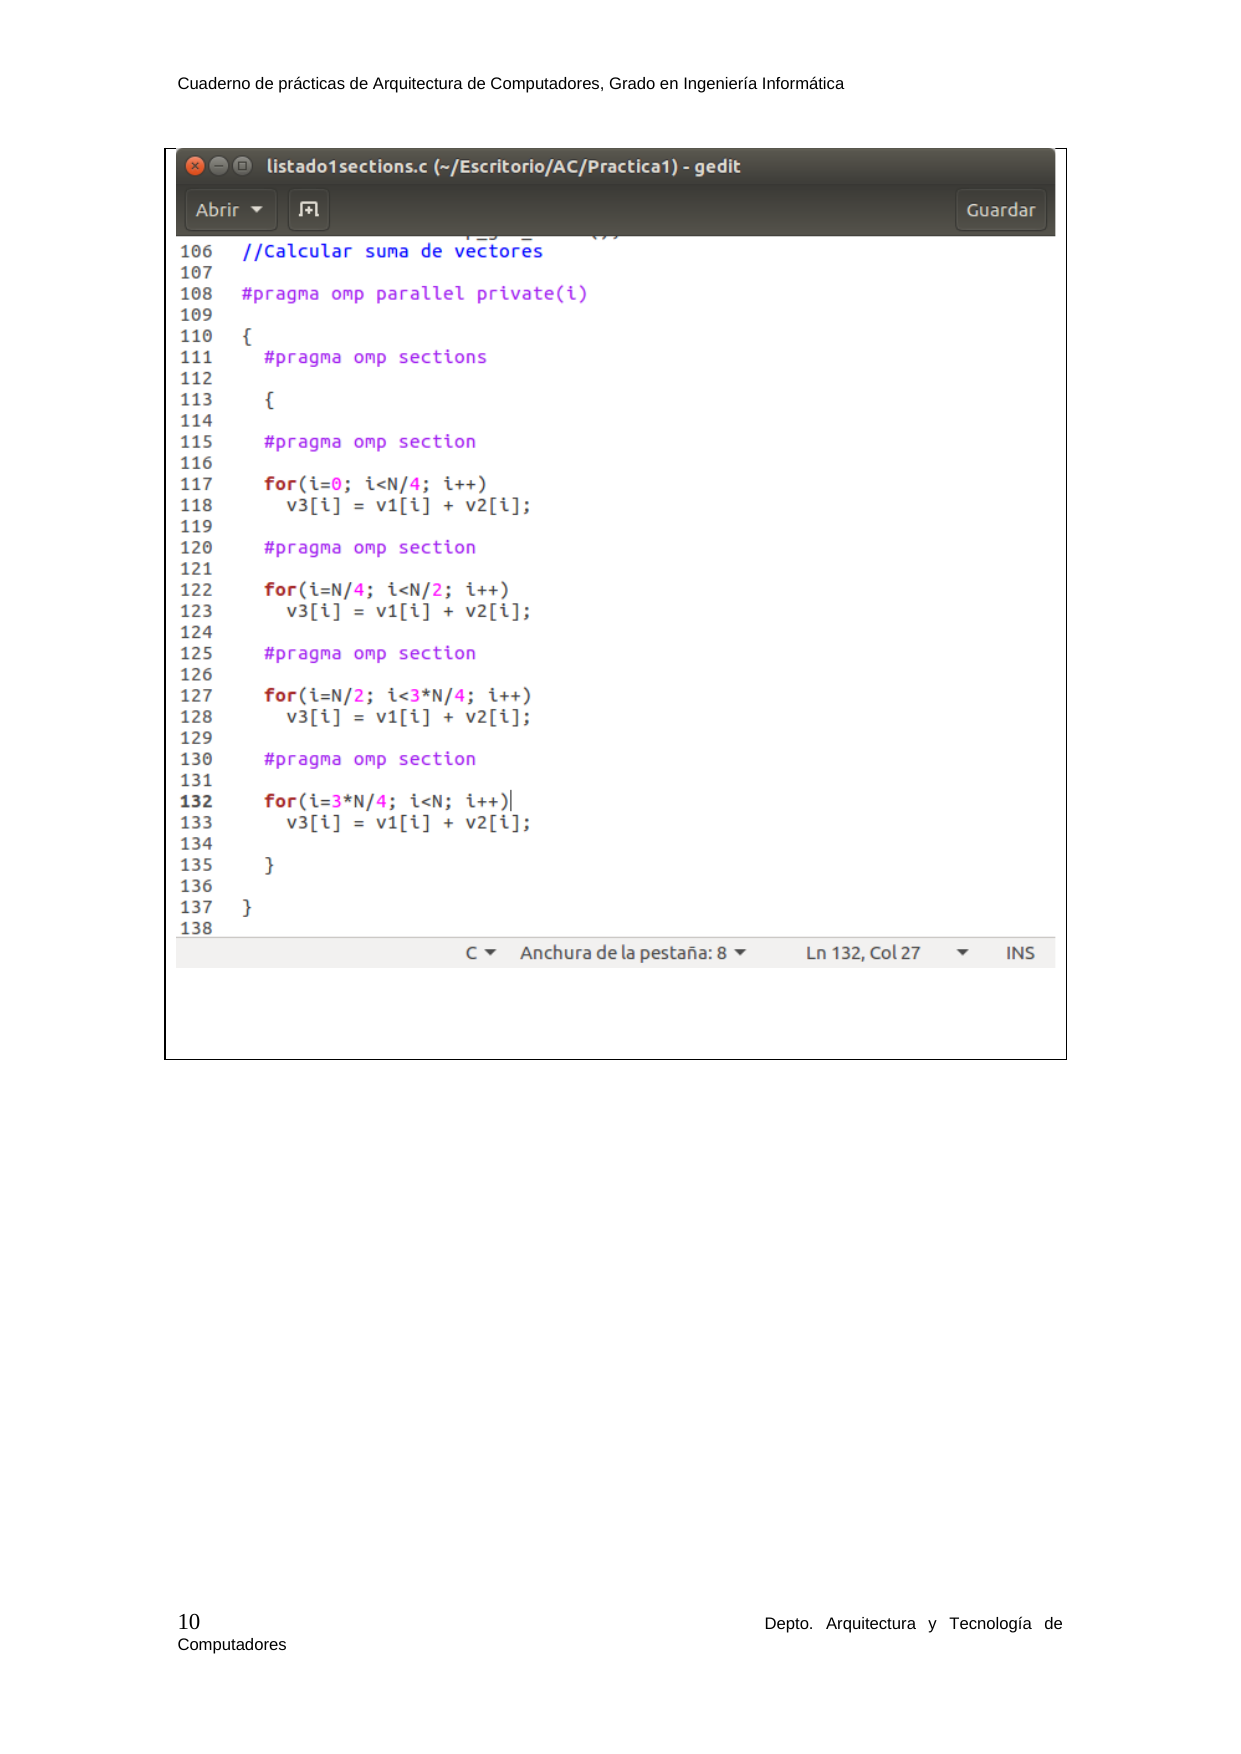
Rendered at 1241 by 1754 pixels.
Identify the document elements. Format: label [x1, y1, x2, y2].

table_header [166, 149, 1066, 1058]
picture [176, 148, 1056, 968]
